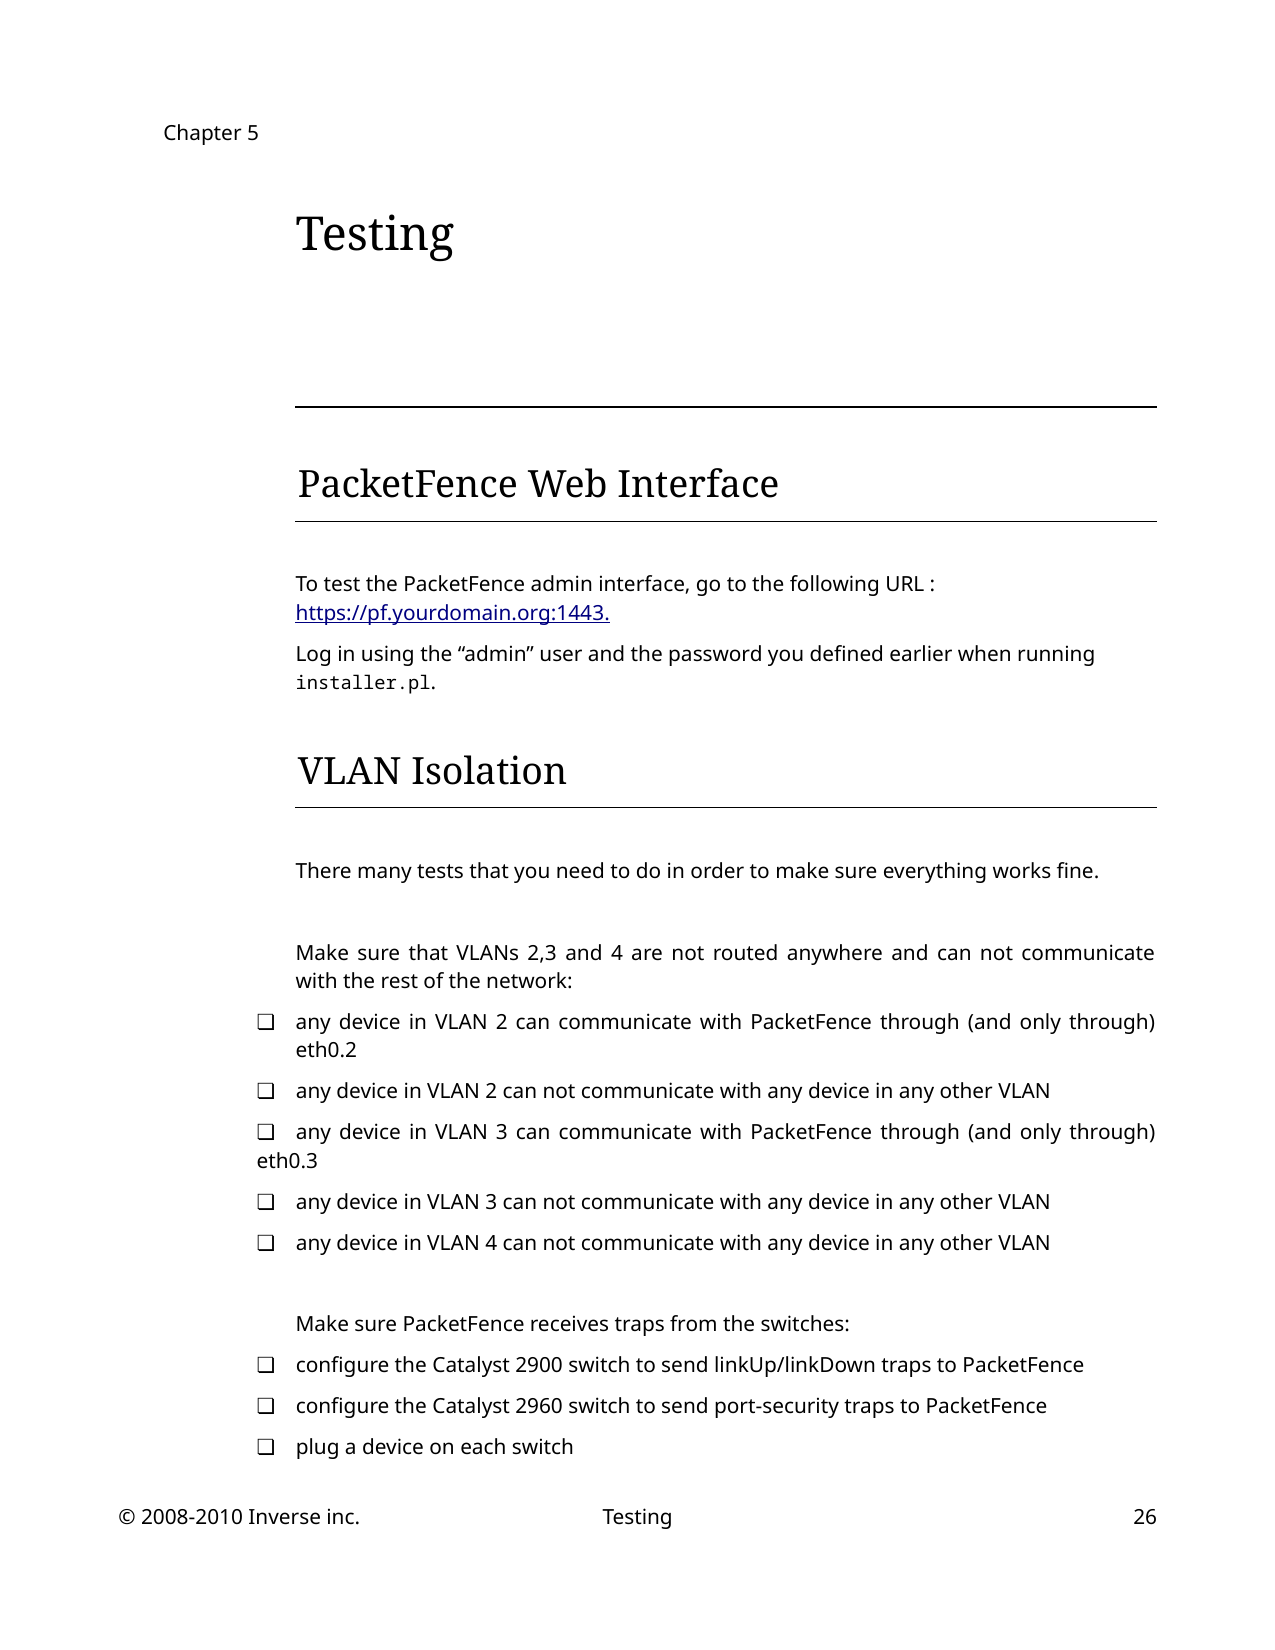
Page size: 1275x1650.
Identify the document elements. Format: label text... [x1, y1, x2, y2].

text There many tests that you need to do in order to make sure everything works fine. [295, 856, 1157, 884]
text To test the PacketFence admin interface, go to the following URL : https://pf.yourdomain.org:1443. [295, 569, 1157, 626]
subtitle Testing [295, 201, 1157, 406]
list ❏ configure the Catalyst 2900 switch to send linkUp/linkDown traps to PacketFence [256, 1351, 1157, 1379]
subtitle PacketFence Web Interface [295, 458, 1157, 521]
list ❏ any device in VLAN 3 can communicate with PacketFence through (and only through) eth0.3 [256, 1117, 1157, 1174]
text Make sure PacketFence receives traps from the switches: [295, 1309, 1157, 1338]
list ❏ any device in VLAN 2 can communicate with PacketFence through (and only through) eth0.2 [256, 1007, 1157, 1064]
text Log in using the “admin” user and the password you defined earlier when running installer.pl. [295, 639, 1157, 696]
subtitle VLAN Isolation [295, 744, 1157, 807]
text Make sure that VLANs 2,3 and 4 are not routed anywhere and can not communicate with the rest of the network: [295, 938, 1157, 994]
list ❏ plug a device on each switch [256, 1432, 1157, 1461]
list ❏ any device in VLAN 4 can not communicate with any device in any other VLAN [256, 1228, 1157, 1256]
list ❏ any device in VLAN 3 can not communicate with any device in any other VLAN [256, 1187, 1157, 1215]
list ❏ configure the Catalyst 2960 switch to send port-security traps to PacketFence [256, 1391, 1157, 1420]
list ❏ any device in VLAN 2 can not communicate with any device in any other VLAN [256, 1076, 1157, 1105]
